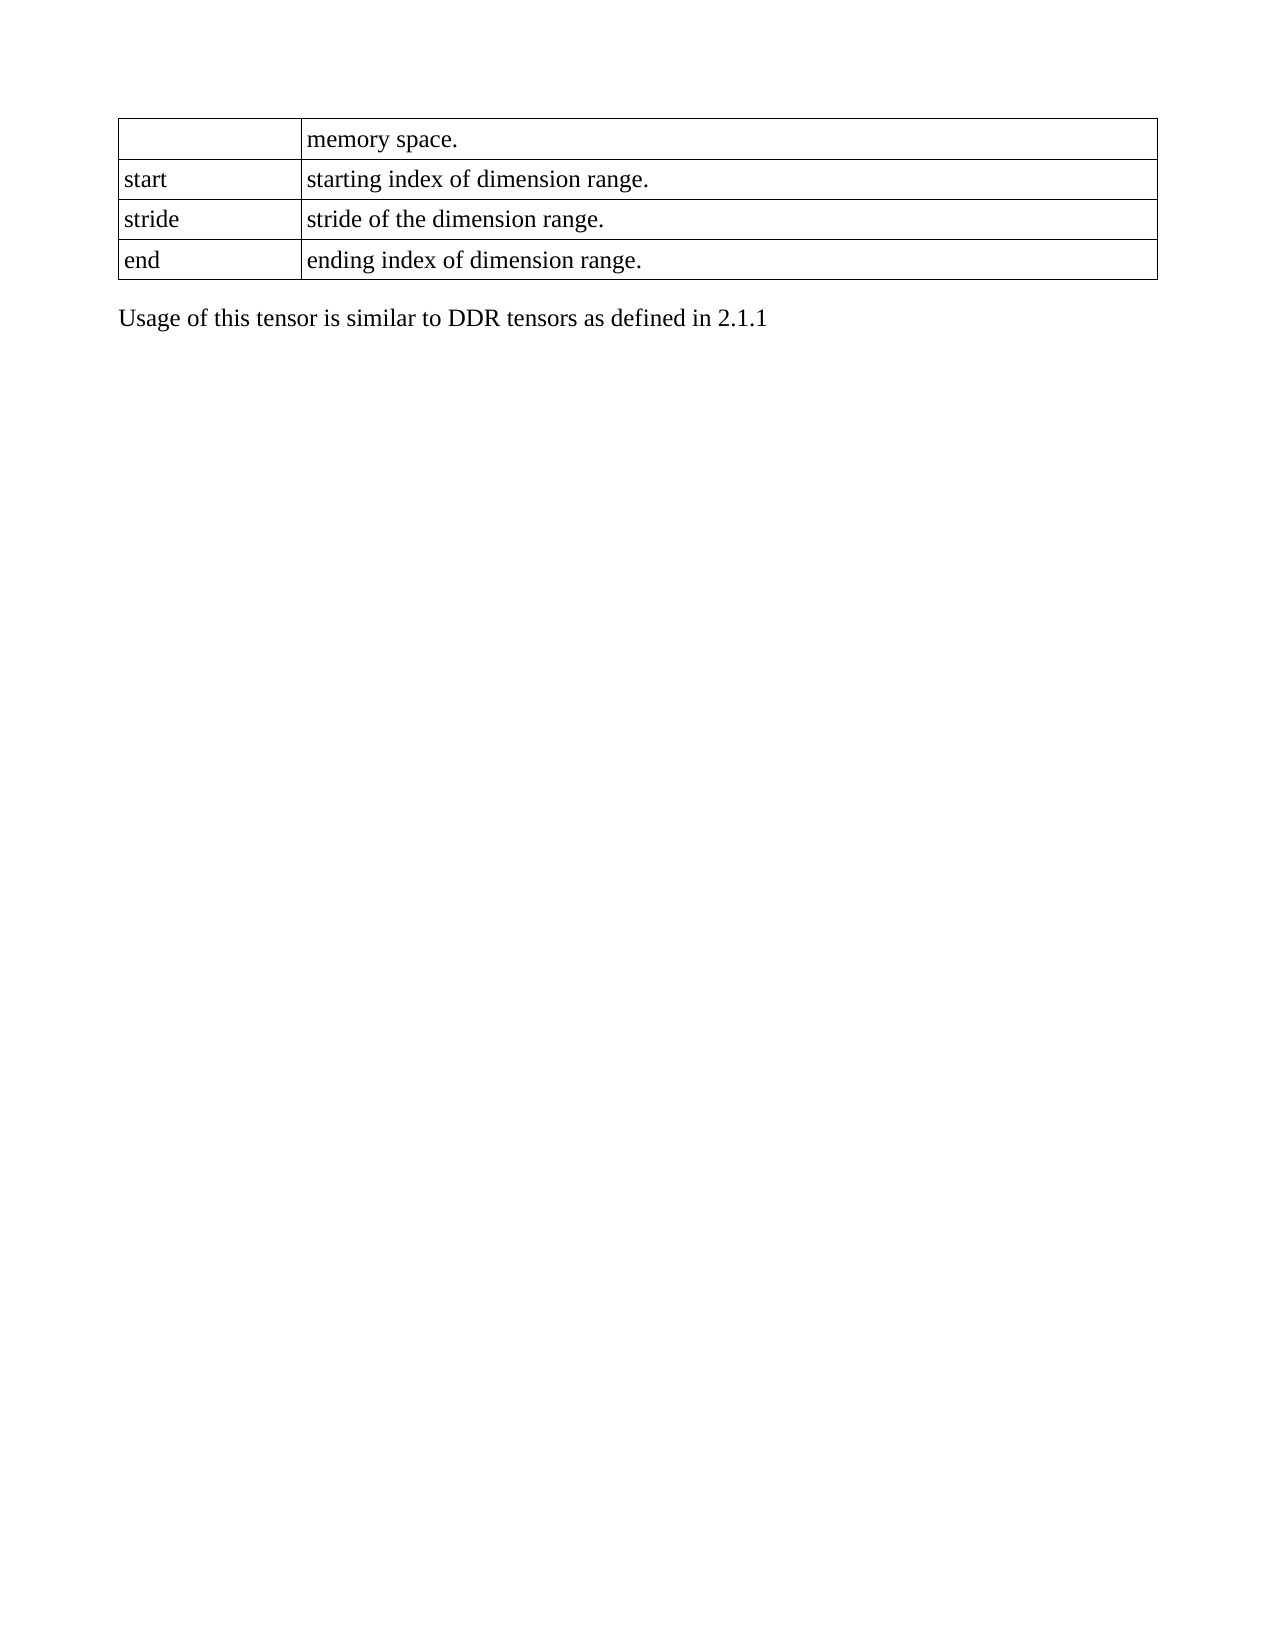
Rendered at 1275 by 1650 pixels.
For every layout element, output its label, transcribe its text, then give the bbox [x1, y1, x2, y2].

text Usage of this tensor is similar to DDR tensors as defined in 2.1.1 [118, 303, 1157, 332]
table_cell memory space. [302, 119, 1157, 158]
table_cell start [119, 160, 301, 199]
table_cell end [119, 240, 301, 279]
table_cell stride of the dimension range. [302, 200, 1157, 239]
table_cell [119, 119, 301, 158]
table_cell stride [119, 200, 301, 239]
table_cell starting index of dimension range. [302, 160, 1157, 199]
table_cell ending index of dimension range. [302, 240, 1157, 279]
